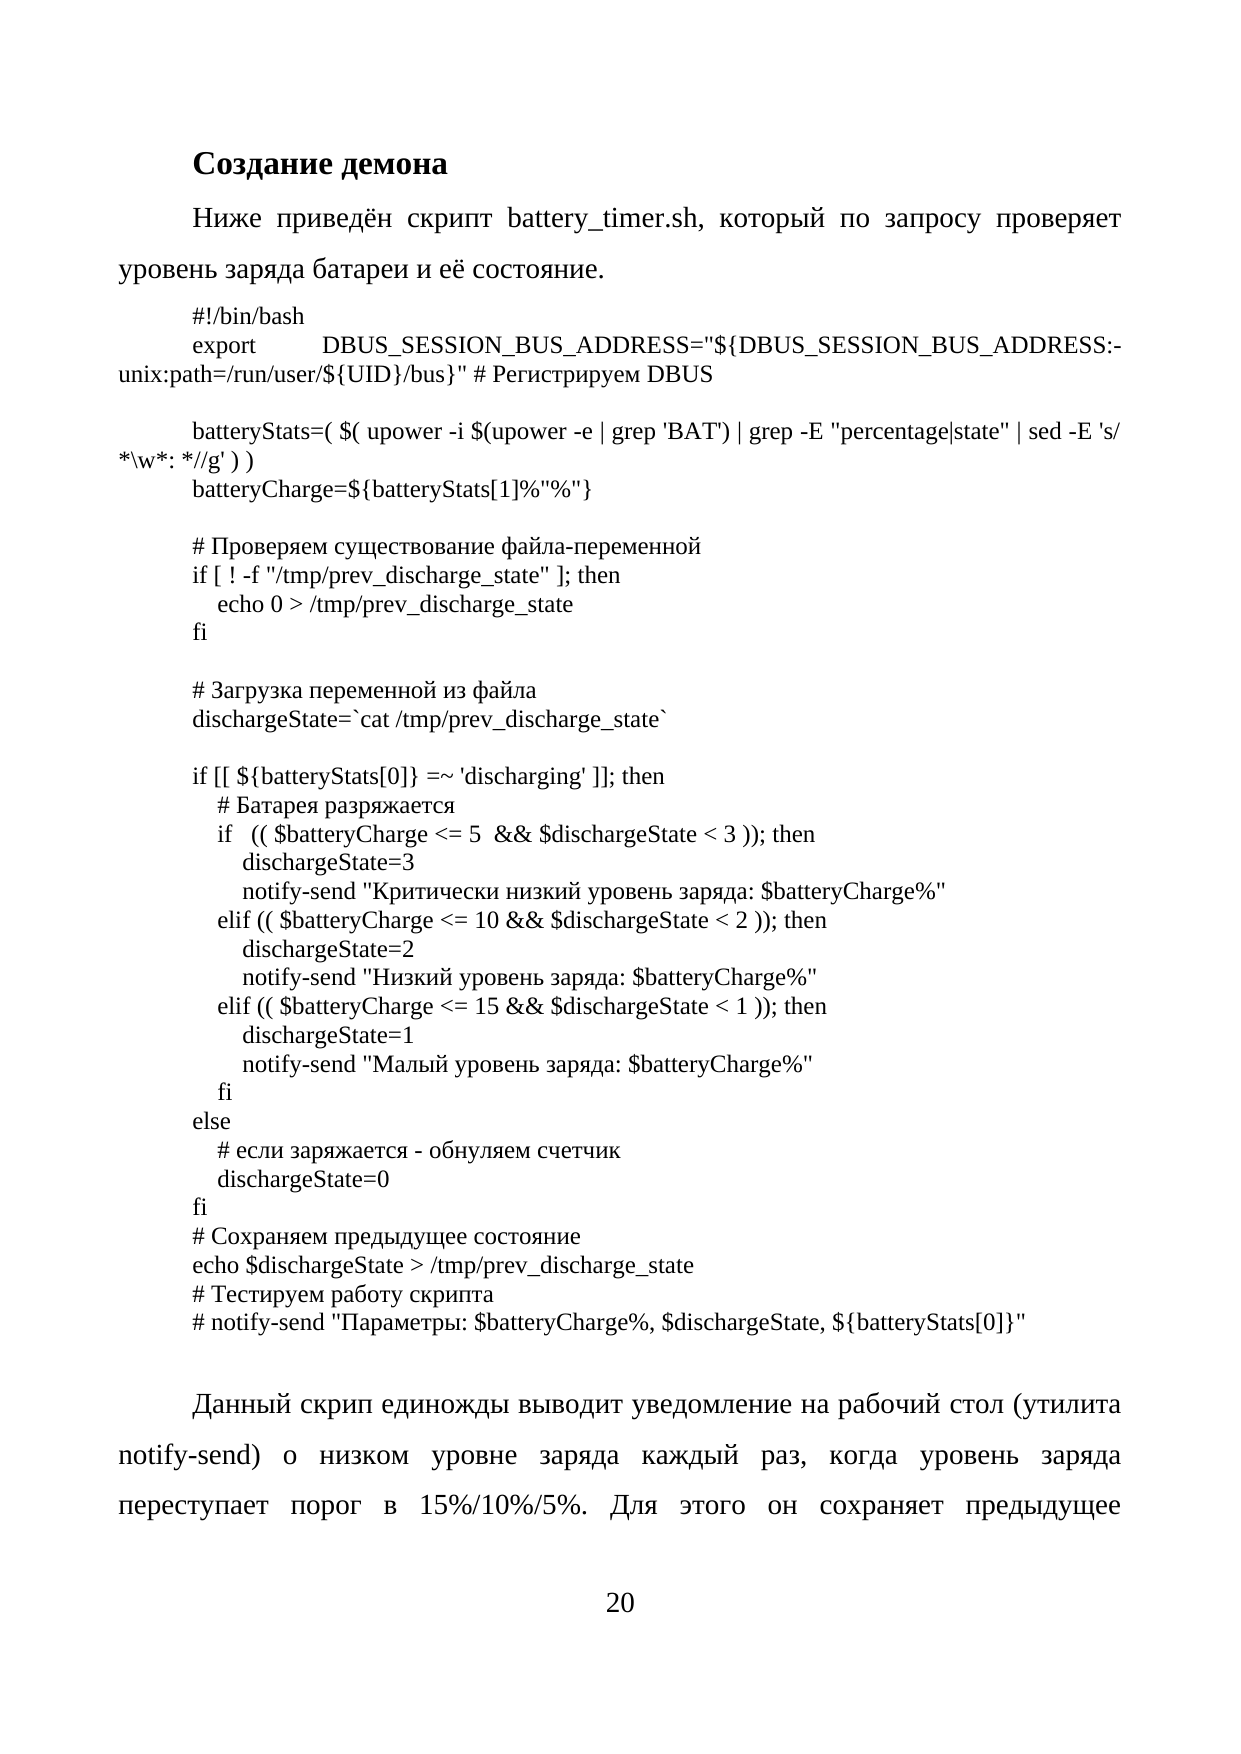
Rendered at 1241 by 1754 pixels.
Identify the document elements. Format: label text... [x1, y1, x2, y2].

text elif (( $batteryCharge <= 15 && $dischargeState < 1 )); then [118, 991, 1122, 1020]
text Ниже приведён скрипт battery_timer.sh, который по запросу проверяет уровень заряда батареи и её состояние. [118, 201, 1122, 284]
text notify-send "Малый уровень заряда: $batteryCharge%" [118, 1049, 1122, 1077]
text notify-send "Низкий уровень заряда: $batteryCharge%" [118, 962, 1122, 991]
text if [ ! -f "/tmp/prev_discharge_state" ]; then [118, 560, 1122, 589]
text batteryCharge=${batteryStats[1]%"%"} [118, 474, 1122, 502]
text # Тестируем работу скрипта [118, 1279, 1122, 1307]
text fi [118, 1192, 1122, 1221]
text dischargeState=`cat /tmp/prev_discharge_state` [118, 704, 1122, 732]
text #!/bin/bash [118, 301, 1122, 330]
text elif (( $batteryCharge <= 10 && $dischargeState < 2 )); then [118, 905, 1122, 934]
text export DBUS_SESSION_BUS_ADDRESS="${DBUS_SESSION_BUS_ADDRESS:-unix:path=/run/user/${UID}/bus}" # Регистрируем DBUS [118, 330, 1122, 387]
subtitle Создание демона [118, 143, 1122, 181]
text if [[ ${batteryStats[0]} =~ 'discharging' ]]; then [118, 761, 1122, 790]
text # если заряжается - обнуляем счетчик [118, 1135, 1122, 1164]
text dischargeState=2 [118, 934, 1122, 962]
text batteryStats=( $( upower -i $(upower -e | grep 'BAT') | grep -E "percentage|state" | sed -E 's/ *\w*: *//g' ) ) [118, 416, 1122, 474]
text # notify-send "Параметры: $batteryCharge%, $dischargeState, ${batteryStats[0]}" [118, 1307, 1122, 1336]
text if (( $batteryCharge <= 5 && $dischargeState < 3 )); then [118, 819, 1122, 847]
text fi [118, 617, 1122, 646]
text notify-send "Критически низкий уровень заряда: $batteryCharge%" [118, 876, 1122, 905]
text else [118, 1106, 1122, 1135]
text # Проверяем существование файла-переменной [118, 531, 1122, 560]
text echo $dischargeState > /tmp/prev_discharge_state [118, 1250, 1122, 1279]
text dischargeState=1 [118, 1020, 1122, 1049]
text Данный скрип единожды выводит уведомление на рабочий стол (утилита notify-send) о низком уровне заряда каждый раз, когда уровень заряда переступает порог в 15%/10%/5%. Для этого он сохраняет предыдущее [118, 1387, 1122, 1521]
text # Сохраняем предыдущее состояние [118, 1221, 1122, 1250]
text fi [118, 1077, 1122, 1106]
text dischargeState=3 [118, 847, 1122, 876]
text # Загрузка переменной из файла [118, 675, 1122, 704]
text echo 0 > /tmp/prev_discharge_state [118, 589, 1122, 617]
text dischargeState=0 [118, 1164, 1122, 1192]
text # Батарея разряжается [118, 790, 1122, 819]
